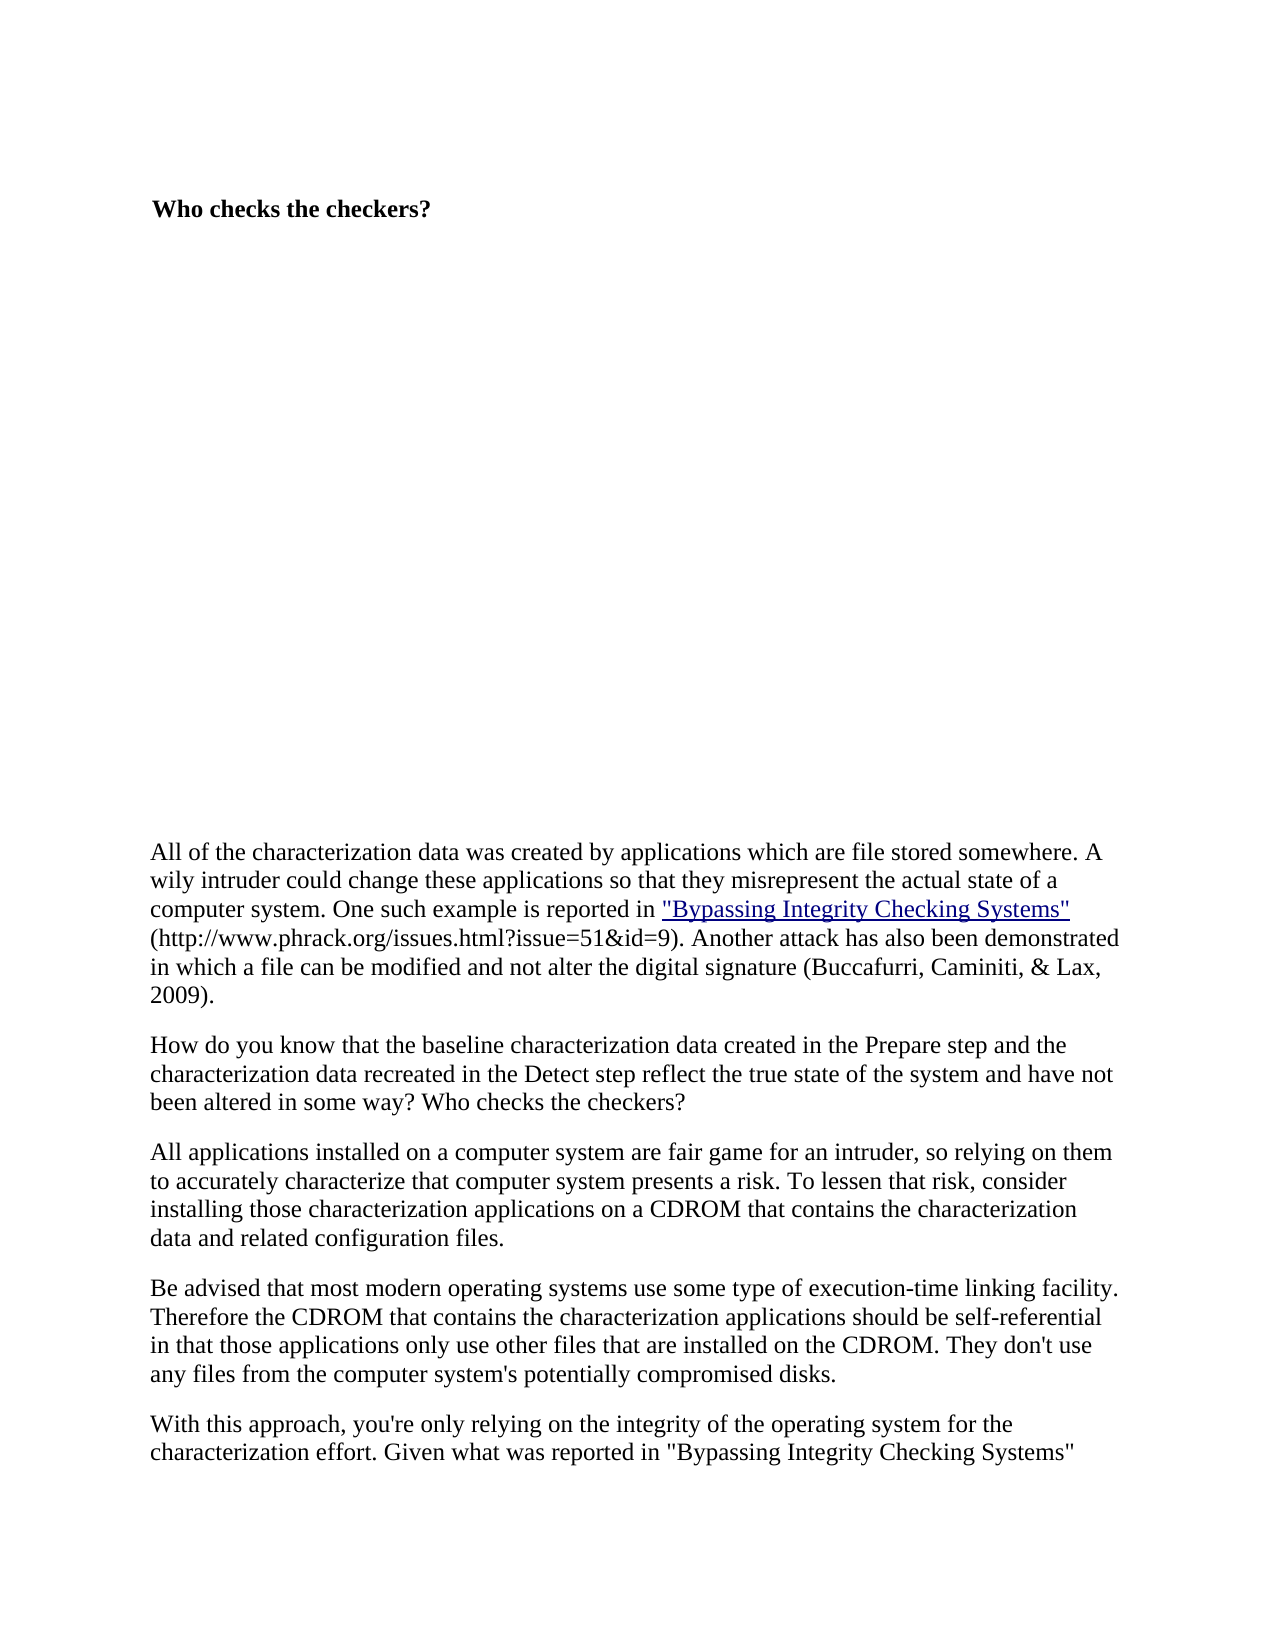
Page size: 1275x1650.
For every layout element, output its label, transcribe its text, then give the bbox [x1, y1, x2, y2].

text With this approach, you're only relying on the integrity of the operating system for the characterization effort. Given what was reported in "Bypassing Integrity Checking Systems" [150, 1409, 1125, 1466]
table_header [1120, 150, 1134, 182]
text All applications installed on a computer system are fair game for an intruder, so relying on them to accurately characterize that computer system presents a risk. To lessen that risk, consider installing those characterization applications on a CDROM that contains the characterization data and related configuration files. [150, 1137, 1125, 1252]
text All of the characterization data was created by applications which are file stored somewhere. A wily intruder could change these applications so that they misrepresent the actual state of a computer system. One such example is reported in "Bypassing Integrity Checking Systems" (http://www.phrack.org/issues.html?issue=51&id=9). Another attack has also been demonstrated in which a file can be modified and not alter the digital signature (Buccafurri, Caminiti, & Lax, 2009). [150, 837, 1125, 1009]
table_cell [1120, 182, 1134, 826]
table_header [150, 150, 436, 182]
text Be advised that most modern operating systems use some type of execution-time linking facility. Therefore the CDROM that contains the characterization applications should be self-referential in that those applications only use other files that are installed on the CDROM. They don't use any files from the computer system's potentially compromised disks. [150, 1273, 1125, 1388]
table_cell Who checks the checkers? [150, 182, 436, 826]
text How do you know that the baseline characterization data created in the Prepare step and the characterization data recreated in the Detect step reflect the true state of the system and have not been altered in some way? Who checks the checkers? [150, 1030, 1125, 1116]
table_header [436, 150, 1120, 182]
table_cell [436, 182, 1120, 826]
